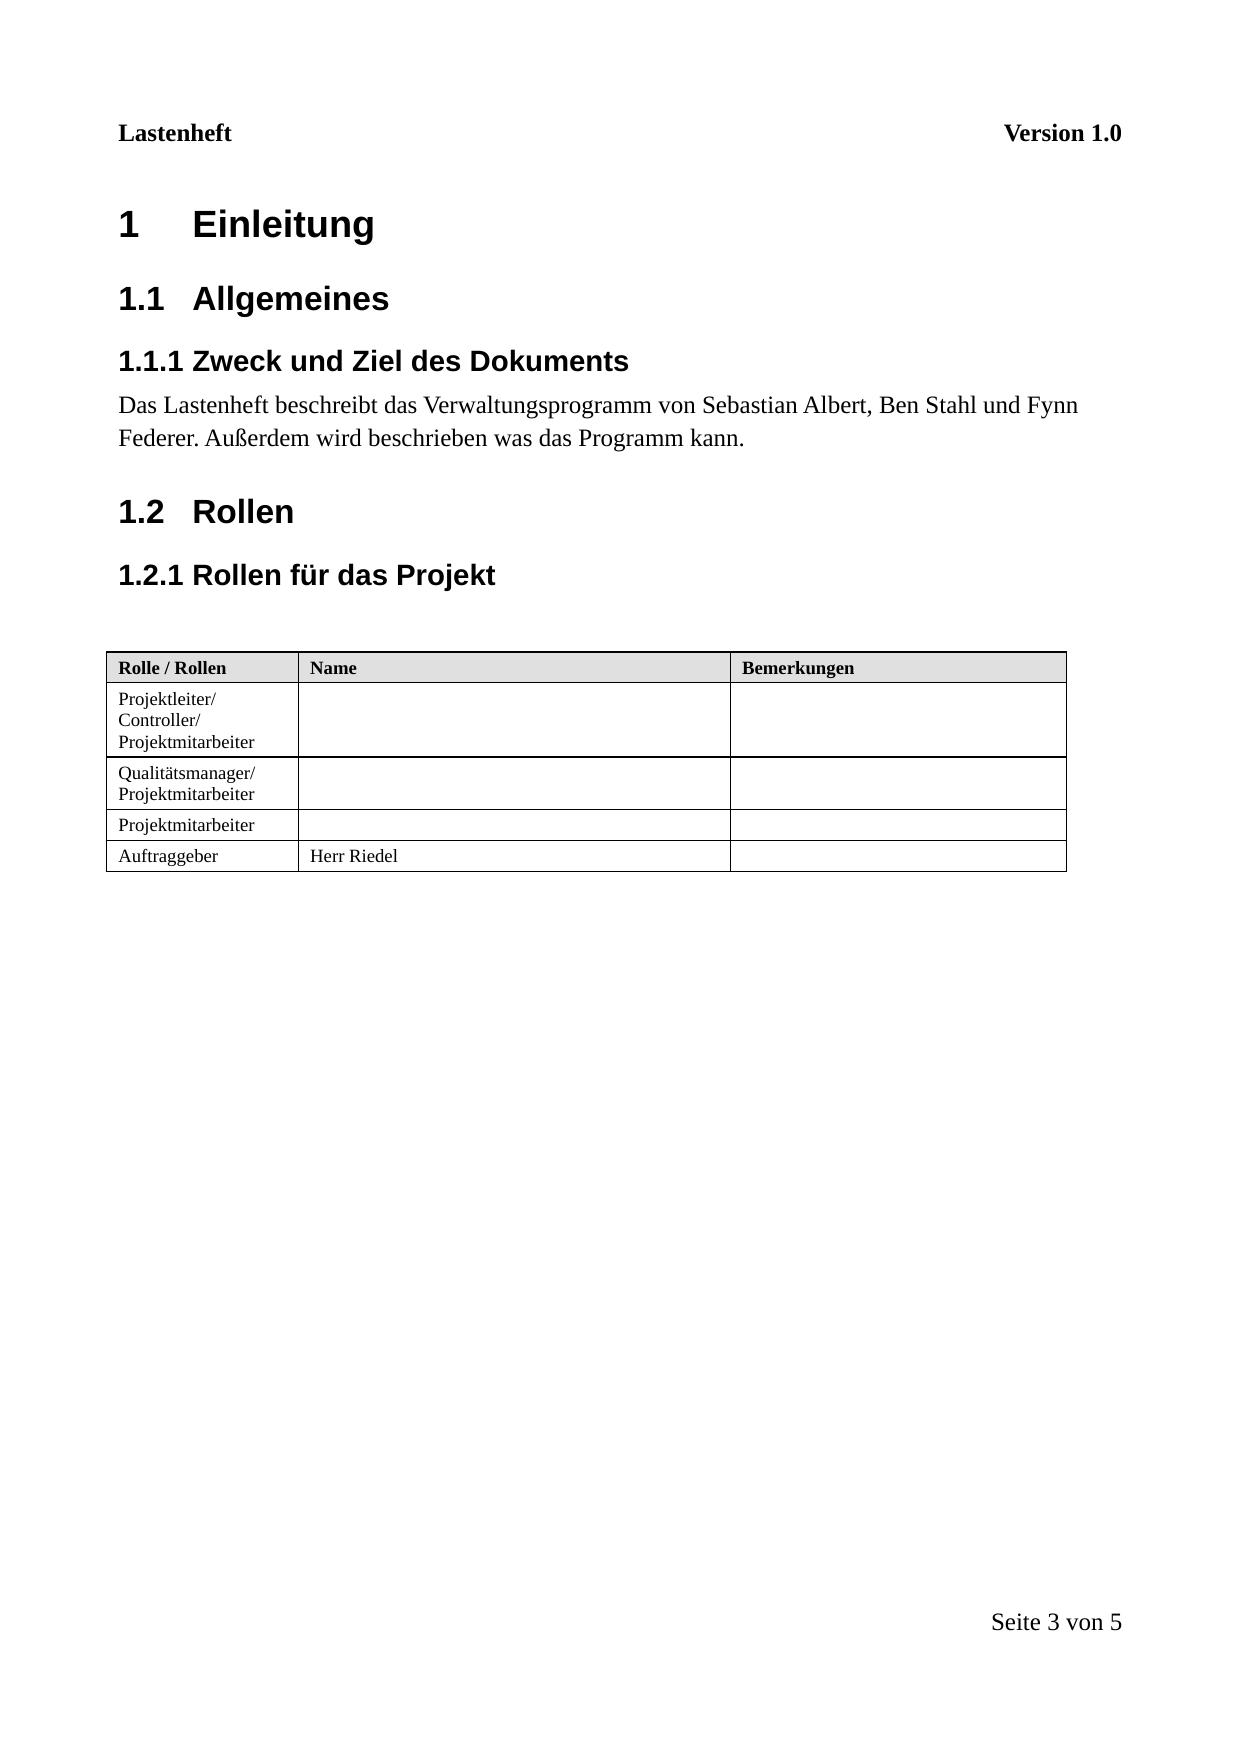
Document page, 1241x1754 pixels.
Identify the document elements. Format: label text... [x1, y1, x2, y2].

table_header Name [299, 653, 730, 682]
table_cell [299, 810, 730, 840]
table_cell [299, 758, 730, 809]
table_cell [299, 683, 730, 756]
text Das Lastenheft beschreibt das Verwaltungsprogramm von Sebastian Albert, Ben Stahl und Fynn Federer. Außerdem wird beschrieben was das Programm kann. [118, 390, 1122, 452]
table_cell [731, 841, 1066, 871]
subtitle 1.2.1 Rollen für das Projekt [118, 557, 1122, 591]
table_cell Auftraggeber [107, 841, 298, 871]
table_header Bemerkungen [731, 653, 1066, 682]
table_cell Qualitätsmanager/Projektmitarbeiter [107, 758, 298, 809]
table_cell Projektleiter/Controller/Projektmitarbeiter [107, 683, 298, 756]
table_cell Herr Riedel [299, 841, 730, 871]
table_cell [731, 683, 1066, 756]
table_cell [731, 758, 1066, 809]
table_header Rolle / Rollen [107, 653, 298, 682]
subtitle 1 Einleitung [118, 201, 1122, 245]
table_cell [731, 810, 1066, 840]
subtitle 1.1 Allgemeines [118, 278, 1122, 317]
table_cell Projektmitarbeiter [107, 810, 298, 840]
subtitle 1.1.1 Zweck und Ziel des Dokuments [118, 344, 1122, 378]
subtitle 1.2 Rollen [118, 492, 1122, 530]
